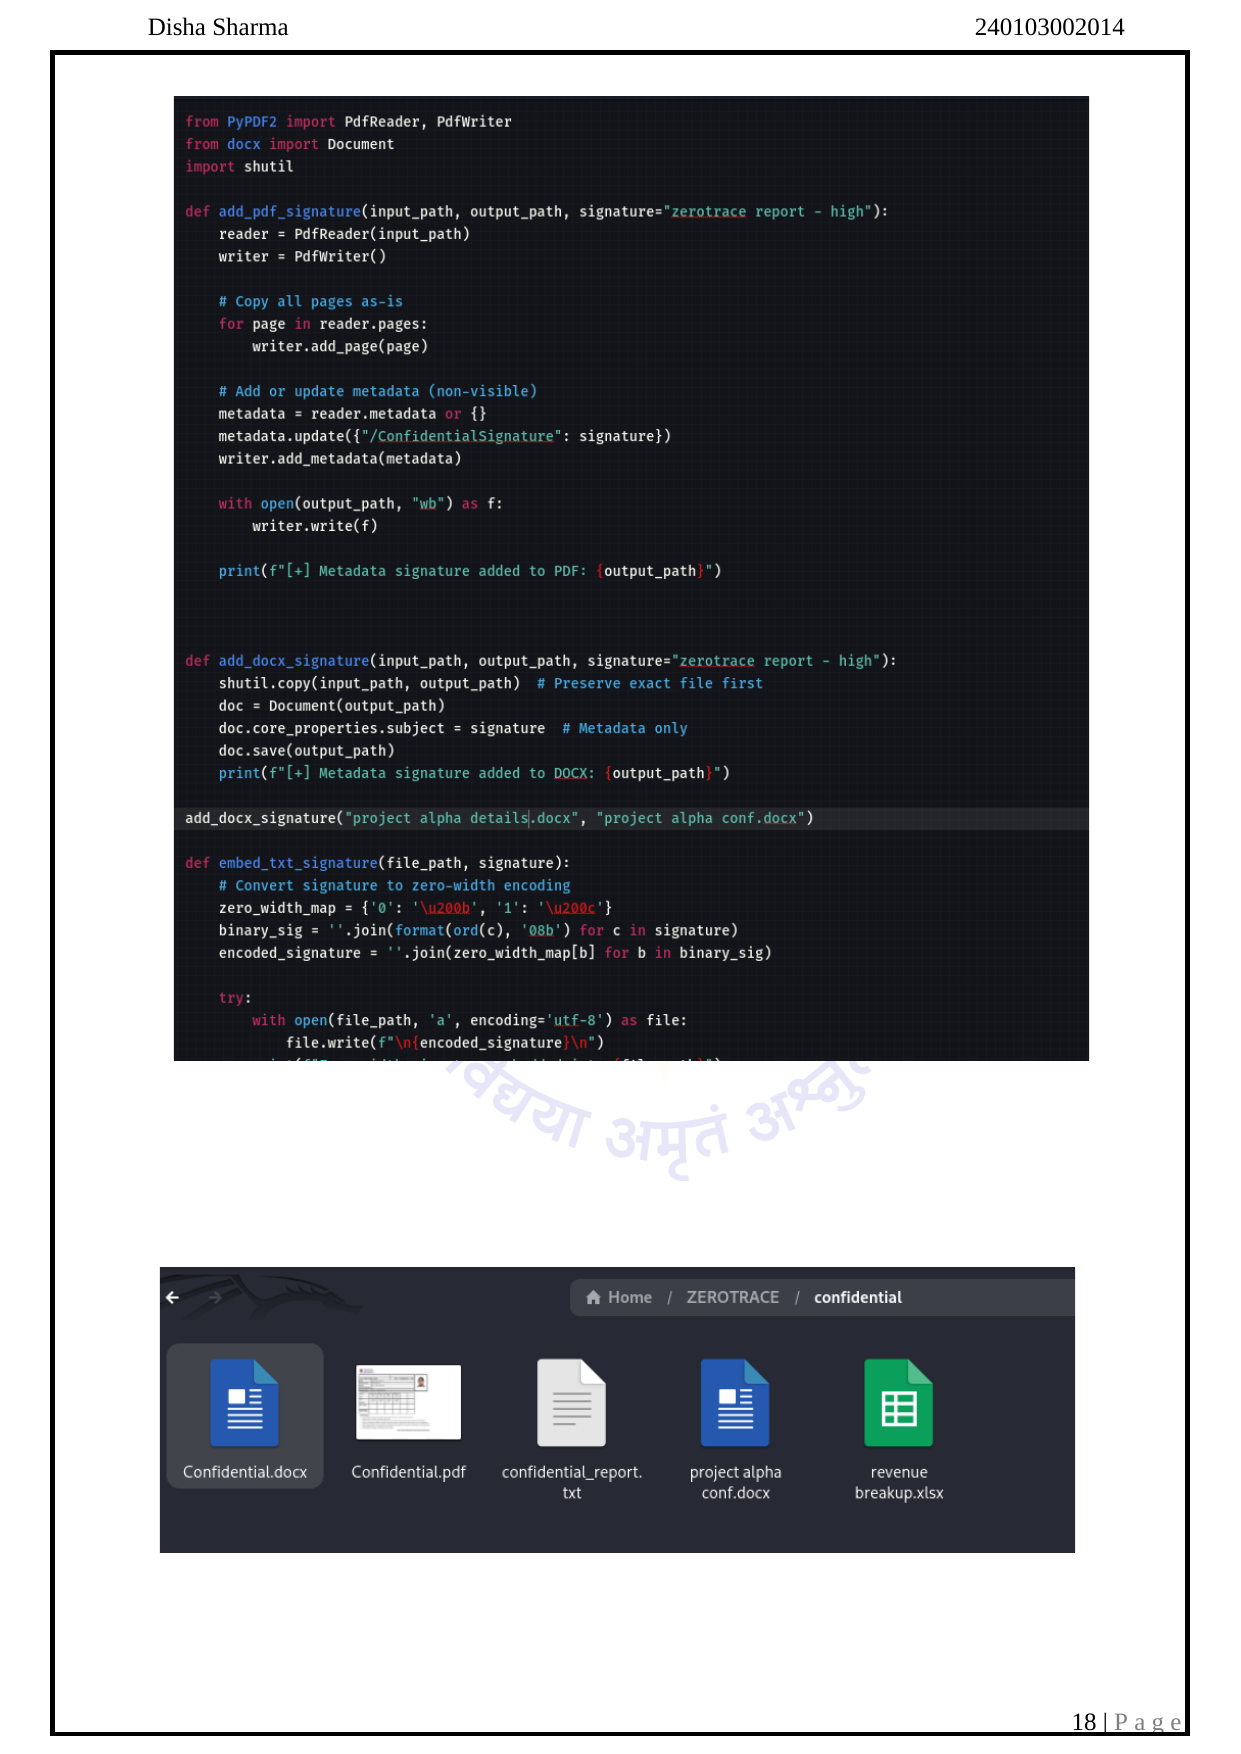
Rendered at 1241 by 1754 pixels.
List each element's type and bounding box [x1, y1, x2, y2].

picture [159, 1267, 1076, 1553]
picture [173, 96, 1090, 1061]
